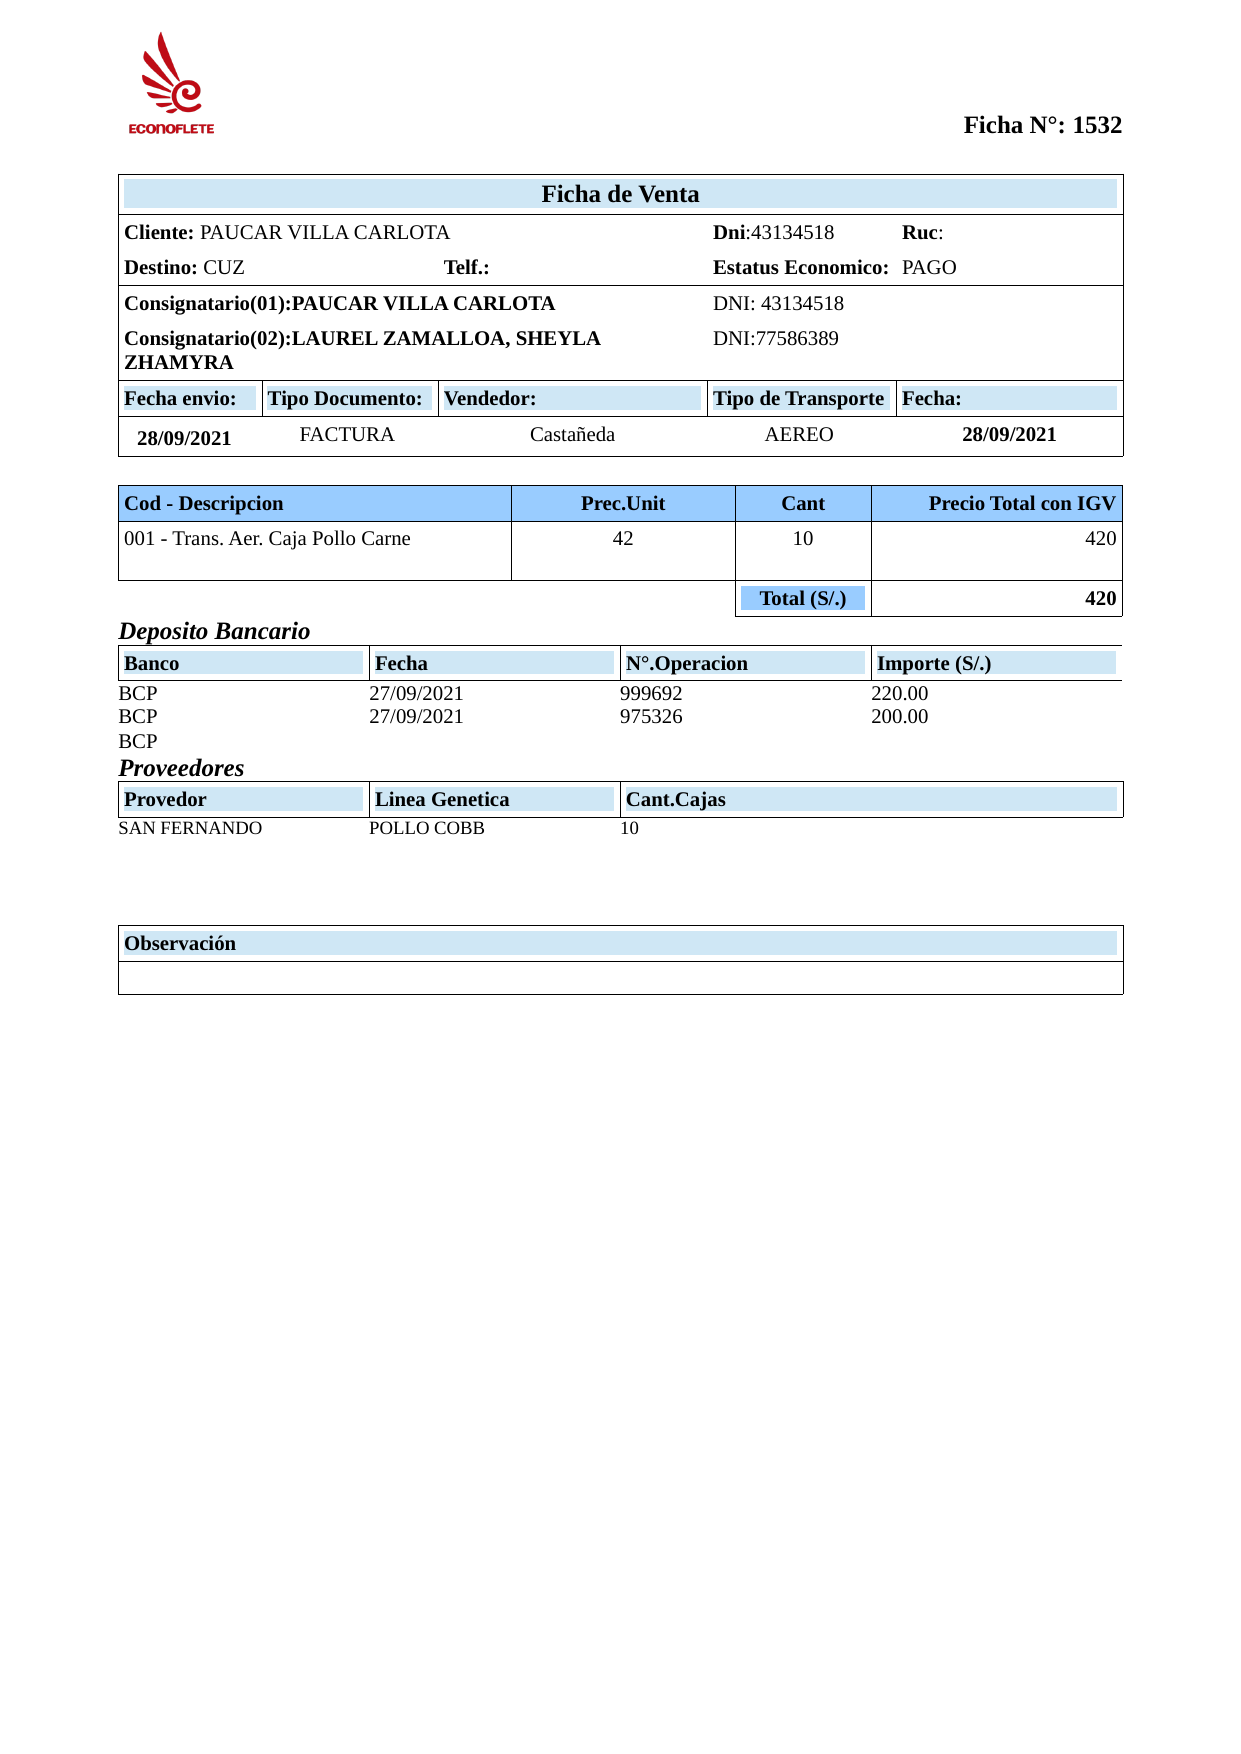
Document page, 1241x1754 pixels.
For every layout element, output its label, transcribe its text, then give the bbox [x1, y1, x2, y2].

table_header Prec.Unit [512, 486, 735, 521]
text Deposito Bancario [118, 616, 1122, 645]
table_header Observación [119, 926, 1123, 961]
table_cell Estatus Economico: [707, 249, 896, 285]
table_cell PAGO [896, 249, 1123, 285]
table_cell [871, 729, 1122, 753]
table_cell Fecha envio: [119, 381, 262, 416]
table_cell [369, 860, 620, 882]
table_cell Consignatario(02):LAUREL ZAMALLOA, SHEYLA ZHAMYRA [119, 321, 707, 380]
table_cell Vendedor: [439, 381, 707, 416]
table_cell Ruc: [896, 215, 1123, 249]
table_cell Total (S/.) [736, 581, 871, 616]
table_cell DNI:77586389 [707, 321, 1123, 380]
table_cell 001 - Trans. Aer. Caja Pollo Carne [119, 522, 511, 580]
table_cell POLLO COBB [369, 818, 620, 839]
table_cell 975326 [620, 705, 871, 728]
table_cell Fecha: [897, 381, 1123, 416]
table_cell [369, 839, 620, 860]
table_cell [620, 839, 1123, 860]
table_header Cant [736, 486, 871, 521]
table_header Cod - Descripcion [119, 486, 511, 521]
table_cell SAN FERNANDO [118, 818, 369, 839]
table_cell 420 [872, 581, 1122, 616]
table_cell Destino: CUZ [119, 249, 438, 285]
table_cell [620, 729, 871, 753]
table_cell [620, 882, 1123, 903]
table_cell Tipo Documento: [263, 381, 438, 416]
text Proveedores [118, 753, 1122, 781]
table_cell 420 [872, 522, 1122, 580]
table_header Provedor [119, 782, 369, 817]
table_header Fecha [370, 646, 620, 680]
table_cell 200.00 [871, 705, 1122, 728]
table_cell 28/09/2021 [119, 417, 262, 456]
table_cell [118, 839, 369, 860]
table_cell [511, 581, 735, 616]
picture [118, 31, 225, 134]
table_cell Castañeda [438, 417, 707, 456]
table_header Importe (S/.) [872, 646, 1122, 680]
table_header Banco [119, 646, 369, 680]
table_cell 27/09/2021 [369, 705, 620, 728]
table_cell Cliente: PAUCAR VILLA CARLOTA [119, 215, 707, 249]
table_header Ficha de Venta [119, 175, 1123, 214]
table_header N°.Operacion [621, 646, 871, 680]
table_cell [369, 729, 620, 753]
table_cell BCP [118, 681, 369, 704]
table_header Precio Total con IGV [872, 486, 1122, 521]
table_cell Telf.: [438, 249, 707, 285]
table_cell DNI: 43134518 [707, 286, 1123, 321]
table_cell 999692 [620, 681, 871, 704]
table_cell FACTURA [262, 417, 438, 456]
table_cell 42 [512, 522, 735, 580]
table_cell 10 [620, 818, 1123, 839]
table_cell [118, 581, 511, 616]
table_cell 27/09/2021 [369, 681, 620, 704]
table_cell [118, 882, 369, 903]
table_cell [118, 860, 369, 882]
table_cell [620, 860, 1123, 882]
table_cell 10 [736, 522, 871, 580]
table_header Cant.Cajas [621, 782, 1123, 817]
table_cell 220.00 [871, 681, 1122, 704]
table_cell [620, 903, 1123, 925]
table_cell [369, 903, 620, 925]
table_cell 28/09/2021 [896, 417, 1123, 456]
table_cell [118, 903, 369, 925]
table_cell AEREO [707, 417, 896, 456]
table_cell [369, 882, 620, 903]
table_cell [119, 962, 1123, 994]
table_cell BCP [118, 729, 369, 753]
table_header Linea Genetica [370, 782, 620, 817]
table_cell Dni:43134518 [707, 215, 896, 249]
table_cell Consignatario(01):PAUCAR VILLA CARLOTA [119, 286, 707, 321]
table_cell BCP [118, 705, 369, 728]
table_cell Tipo de Transporte [708, 381, 896, 416]
